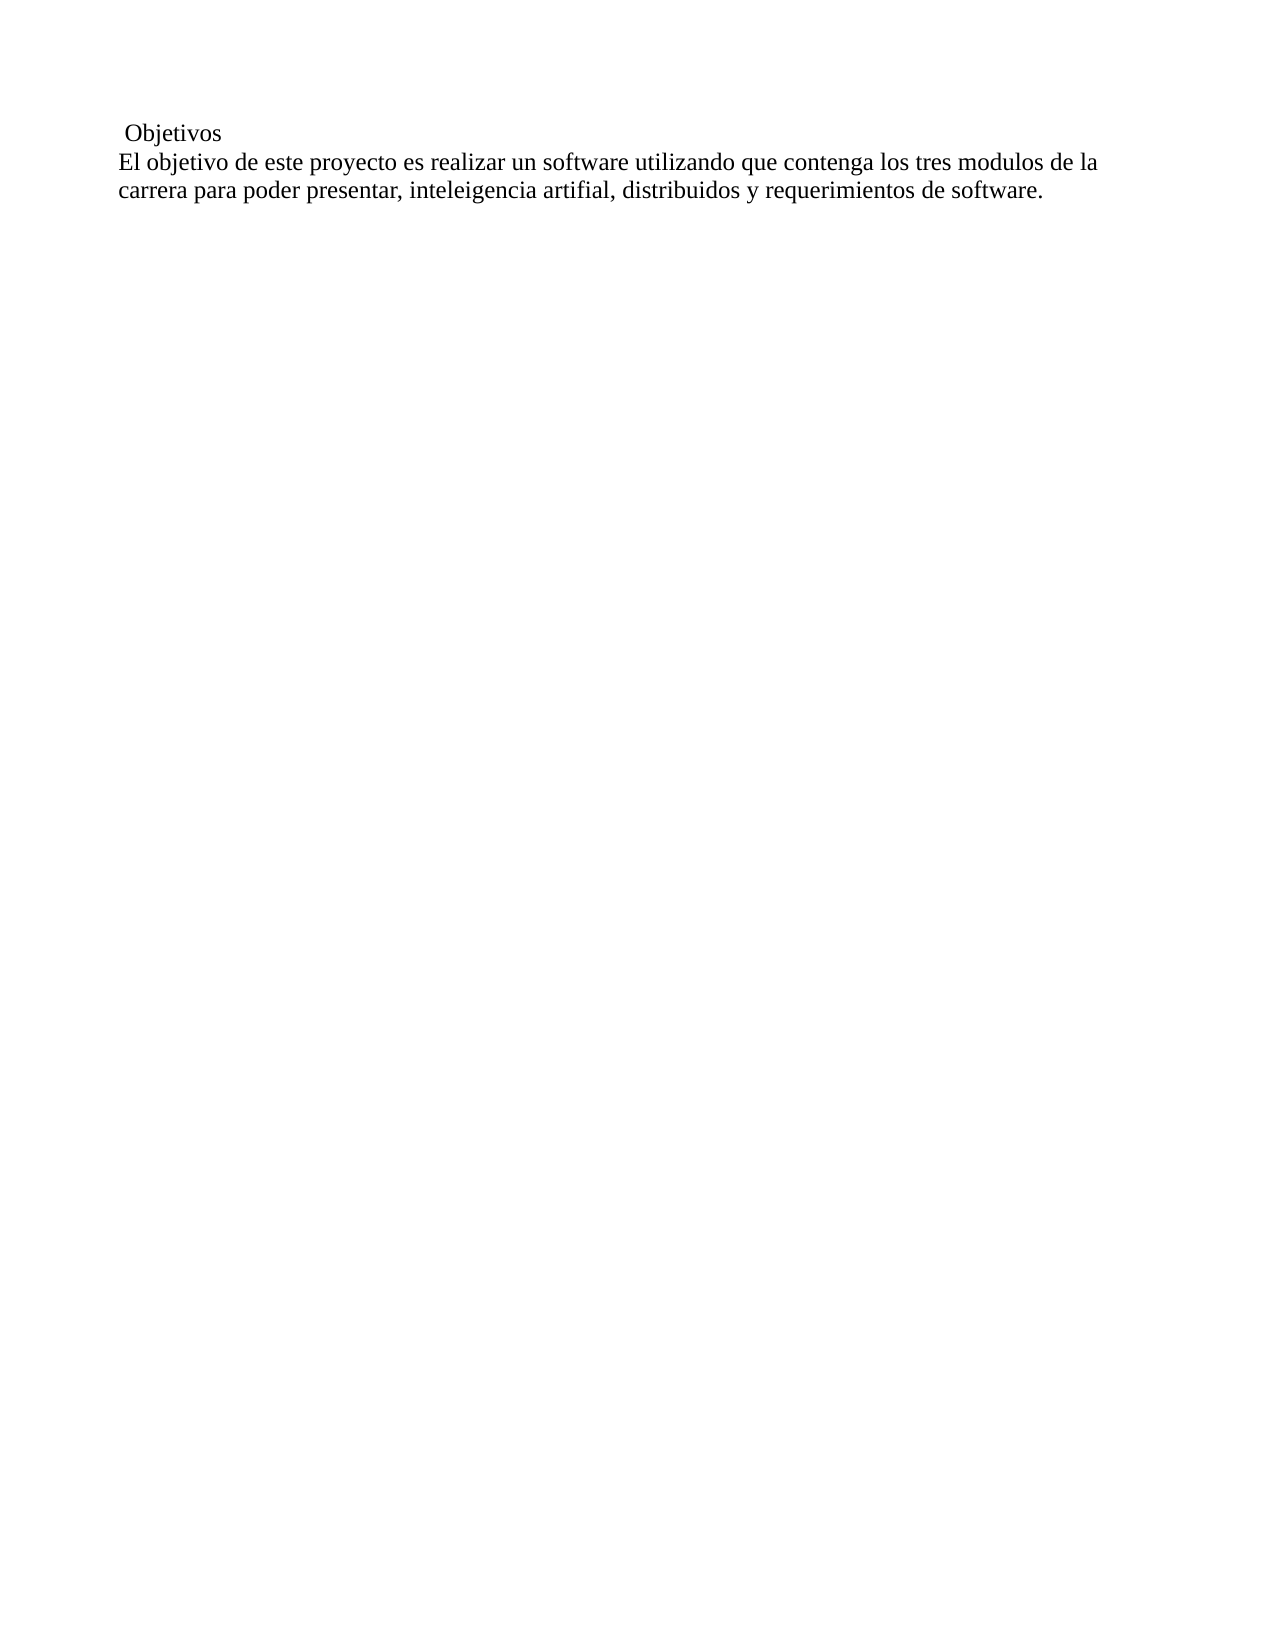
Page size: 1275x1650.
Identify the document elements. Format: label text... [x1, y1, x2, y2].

text El objetivo de este proyecto es realizar un software utilizando que contenga los tres modulos de la carrera para poder presentar, inteleigencia artifial, distribuidos y requerimientos de software. [118, 147, 1157, 204]
text Objetivos [118, 118, 1157, 147]
